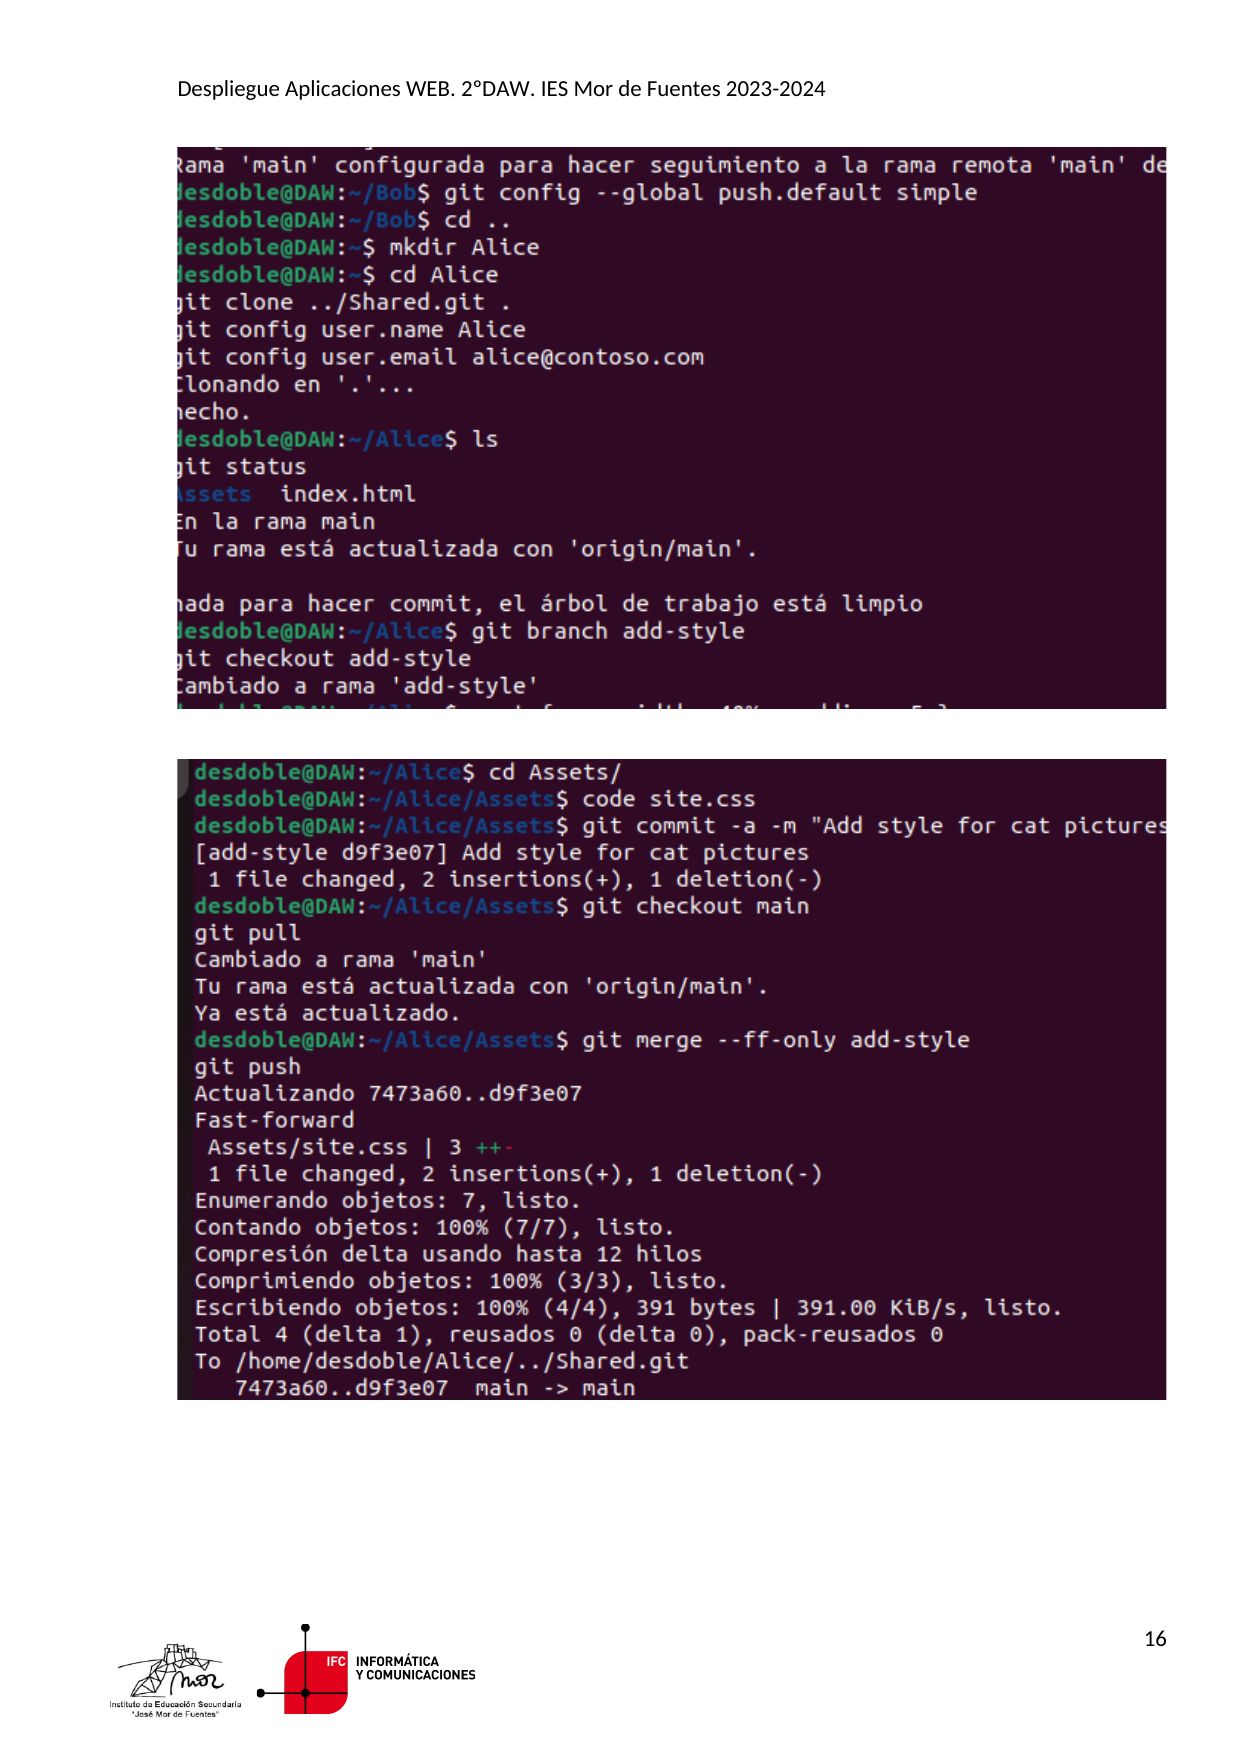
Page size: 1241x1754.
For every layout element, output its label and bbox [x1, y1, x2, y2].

picture [177, 147, 1167, 709]
picture [100, 1631, 249, 1736]
picture [256, 1624, 475, 1714]
picture [177, 759, 1167, 1400]
